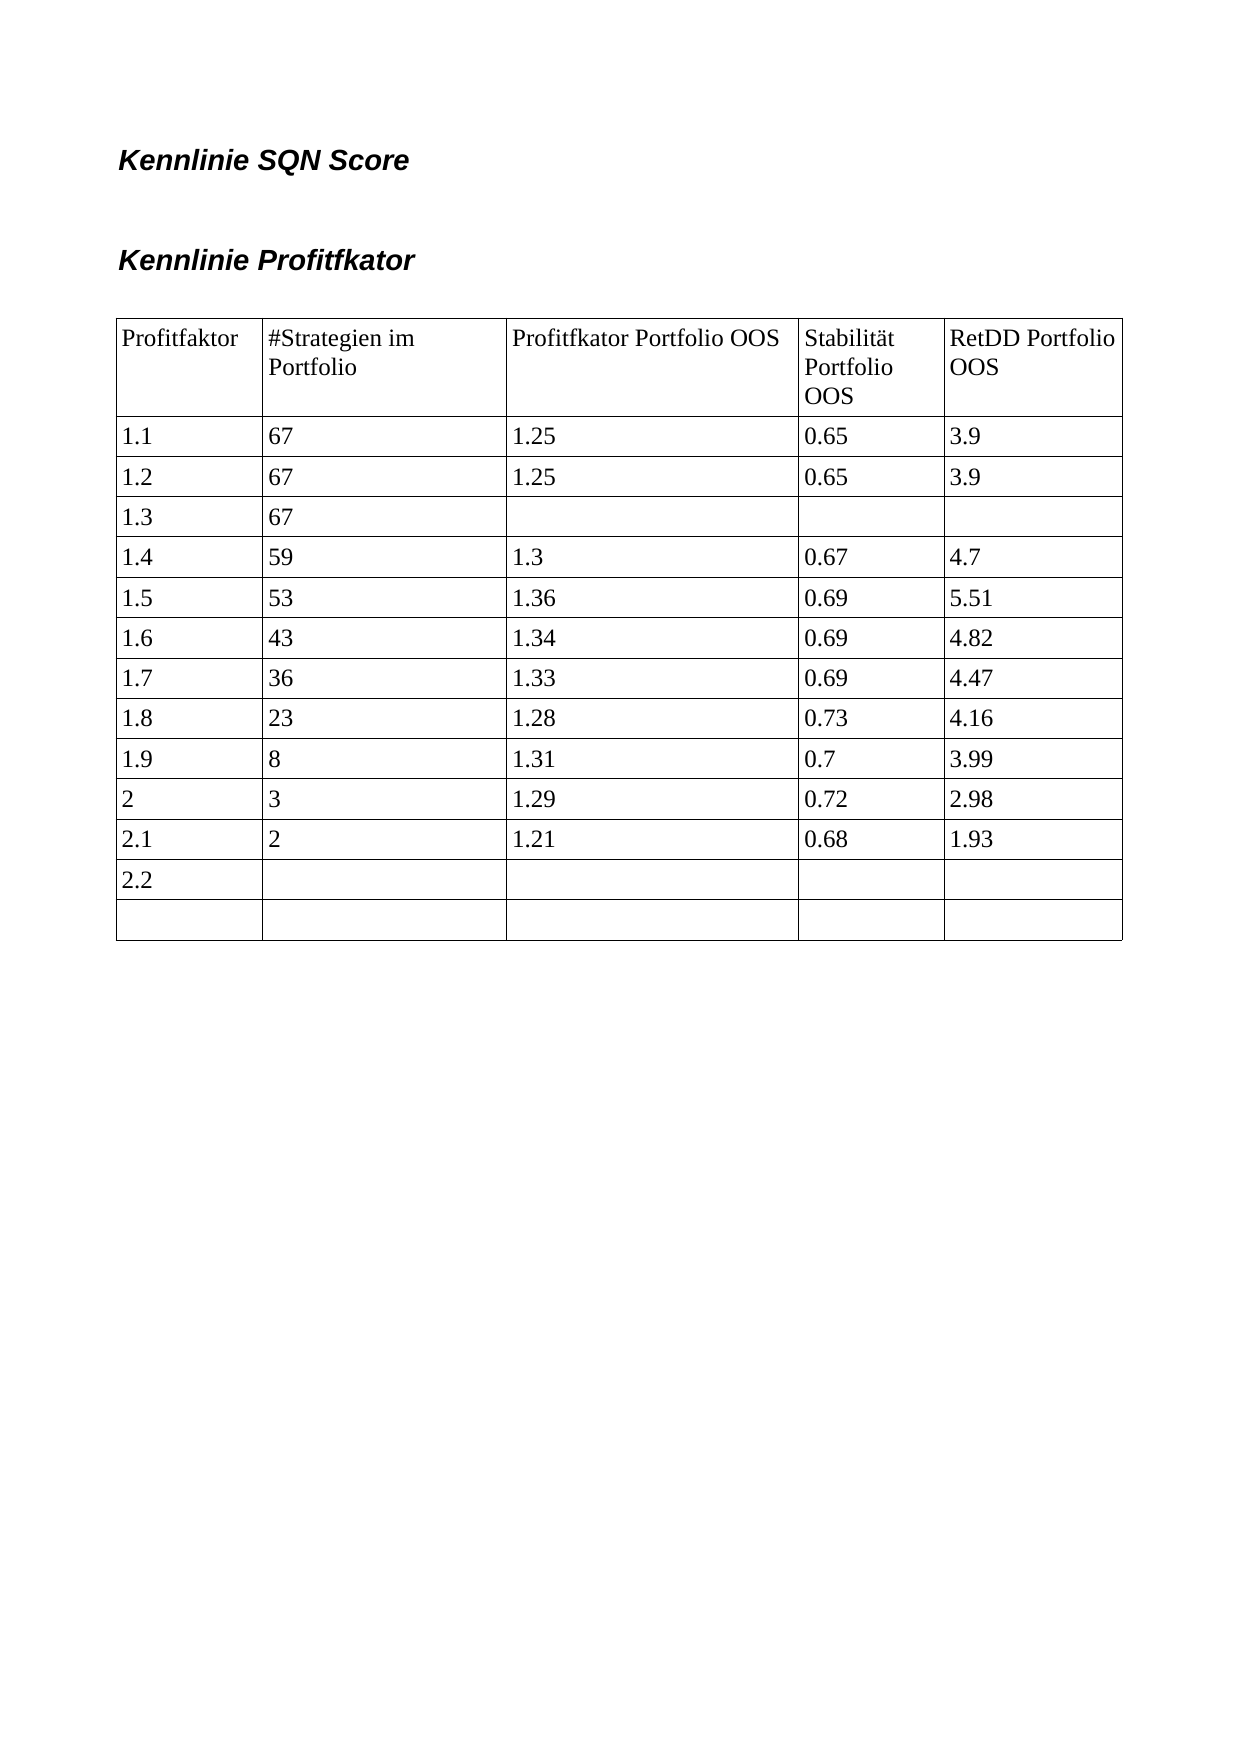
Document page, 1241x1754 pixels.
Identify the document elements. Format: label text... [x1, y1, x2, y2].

table_cell 1,3 [117, 497, 262, 536]
table_cell 1,29 [507, 779, 798, 819]
table_cell 67 [263, 497, 506, 536]
table_cell 3,9 [945, 417, 1122, 456]
table_cell 1,33 [507, 659, 798, 698]
table_cell [507, 497, 798, 536]
table_cell 36 [263, 659, 506, 698]
table_cell 1,25 [507, 417, 798, 456]
table_cell [507, 860, 798, 899]
table_cell 1,8 [117, 699, 262, 738]
table_cell 4,82 [945, 618, 1122, 657]
table_cell 8 [263, 739, 506, 778]
table_cell 1,21 [507, 820, 798, 859]
table_cell 0,73 [799, 699, 944, 738]
table_cell [799, 860, 944, 899]
table_cell 1,36 [507, 578, 798, 617]
table_cell [263, 860, 506, 899]
table_cell 1,25 [507, 457, 798, 496]
table_cell 2 [263, 820, 506, 859]
table_cell [507, 900, 798, 939]
table_cell 1,9 [117, 739, 262, 778]
table_cell 0,69 [799, 578, 944, 617]
table_cell 0,69 [799, 659, 944, 698]
table_cell 4,16 [945, 699, 1122, 738]
table_cell 1,3 [507, 537, 798, 577]
table_cell 2,2 [117, 860, 262, 899]
table_cell [945, 860, 1122, 899]
table_cell 2,98 [945, 779, 1122, 819]
table_cell 0,7 [799, 739, 944, 778]
table_cell [799, 497, 944, 536]
table_cell [945, 497, 1122, 536]
table_cell 59 [263, 537, 506, 577]
table_cell 1,2 [117, 457, 262, 496]
table_header Profitfkator Portfolio OOS [507, 319, 798, 416]
table_cell 3 [263, 779, 506, 819]
table_cell 43 [263, 618, 506, 657]
table_cell 4,7 [945, 537, 1122, 577]
table_cell 23 [263, 699, 506, 738]
table_cell 2,1 [117, 820, 262, 859]
table_cell 3,99 [945, 739, 1122, 778]
table_cell 3,9 [945, 457, 1122, 496]
table_cell [263, 900, 506, 939]
table_cell 0,69 [799, 618, 944, 657]
table_cell 1,93 [945, 820, 1122, 859]
table_cell 0,67 [799, 537, 944, 577]
table_cell 67 [263, 417, 506, 456]
table_cell 1,1 [117, 417, 262, 456]
table_cell 4,47 [945, 659, 1122, 698]
table_cell 0,68 [799, 820, 944, 859]
table_cell 67 [263, 457, 506, 496]
table_cell 1,7 [117, 659, 262, 698]
table_cell 0,72 [799, 779, 944, 819]
table_cell 0,65 [799, 417, 944, 456]
table_cell 2 [117, 779, 262, 819]
table_cell 0,65 [799, 457, 944, 496]
table_cell 1,31 [507, 739, 798, 778]
table_cell 1,4 [117, 537, 262, 577]
table_cell 5,51 [945, 578, 1122, 617]
table_cell [117, 900, 262, 939]
table_header RetDD Portfolio OOS [945, 319, 1122, 416]
table_cell 1,28 [507, 699, 798, 738]
table_cell 1,5 [117, 578, 262, 617]
table_cell 1,34 [507, 618, 798, 657]
table_header #Strategien im Portfolio [263, 319, 506, 416]
subtitle Kennlinie SQN Score [118, 143, 1122, 177]
table_cell 1,6 [117, 618, 262, 657]
table_header Stabilität Portfolio OOS [799, 319, 944, 416]
table_cell 53 [263, 578, 506, 617]
subtitle Kennlinie Profitfkator [118, 243, 1122, 276]
table_header Profitfaktor [117, 319, 262, 416]
table_cell [945, 900, 1122, 939]
table_cell [799, 900, 944, 939]
